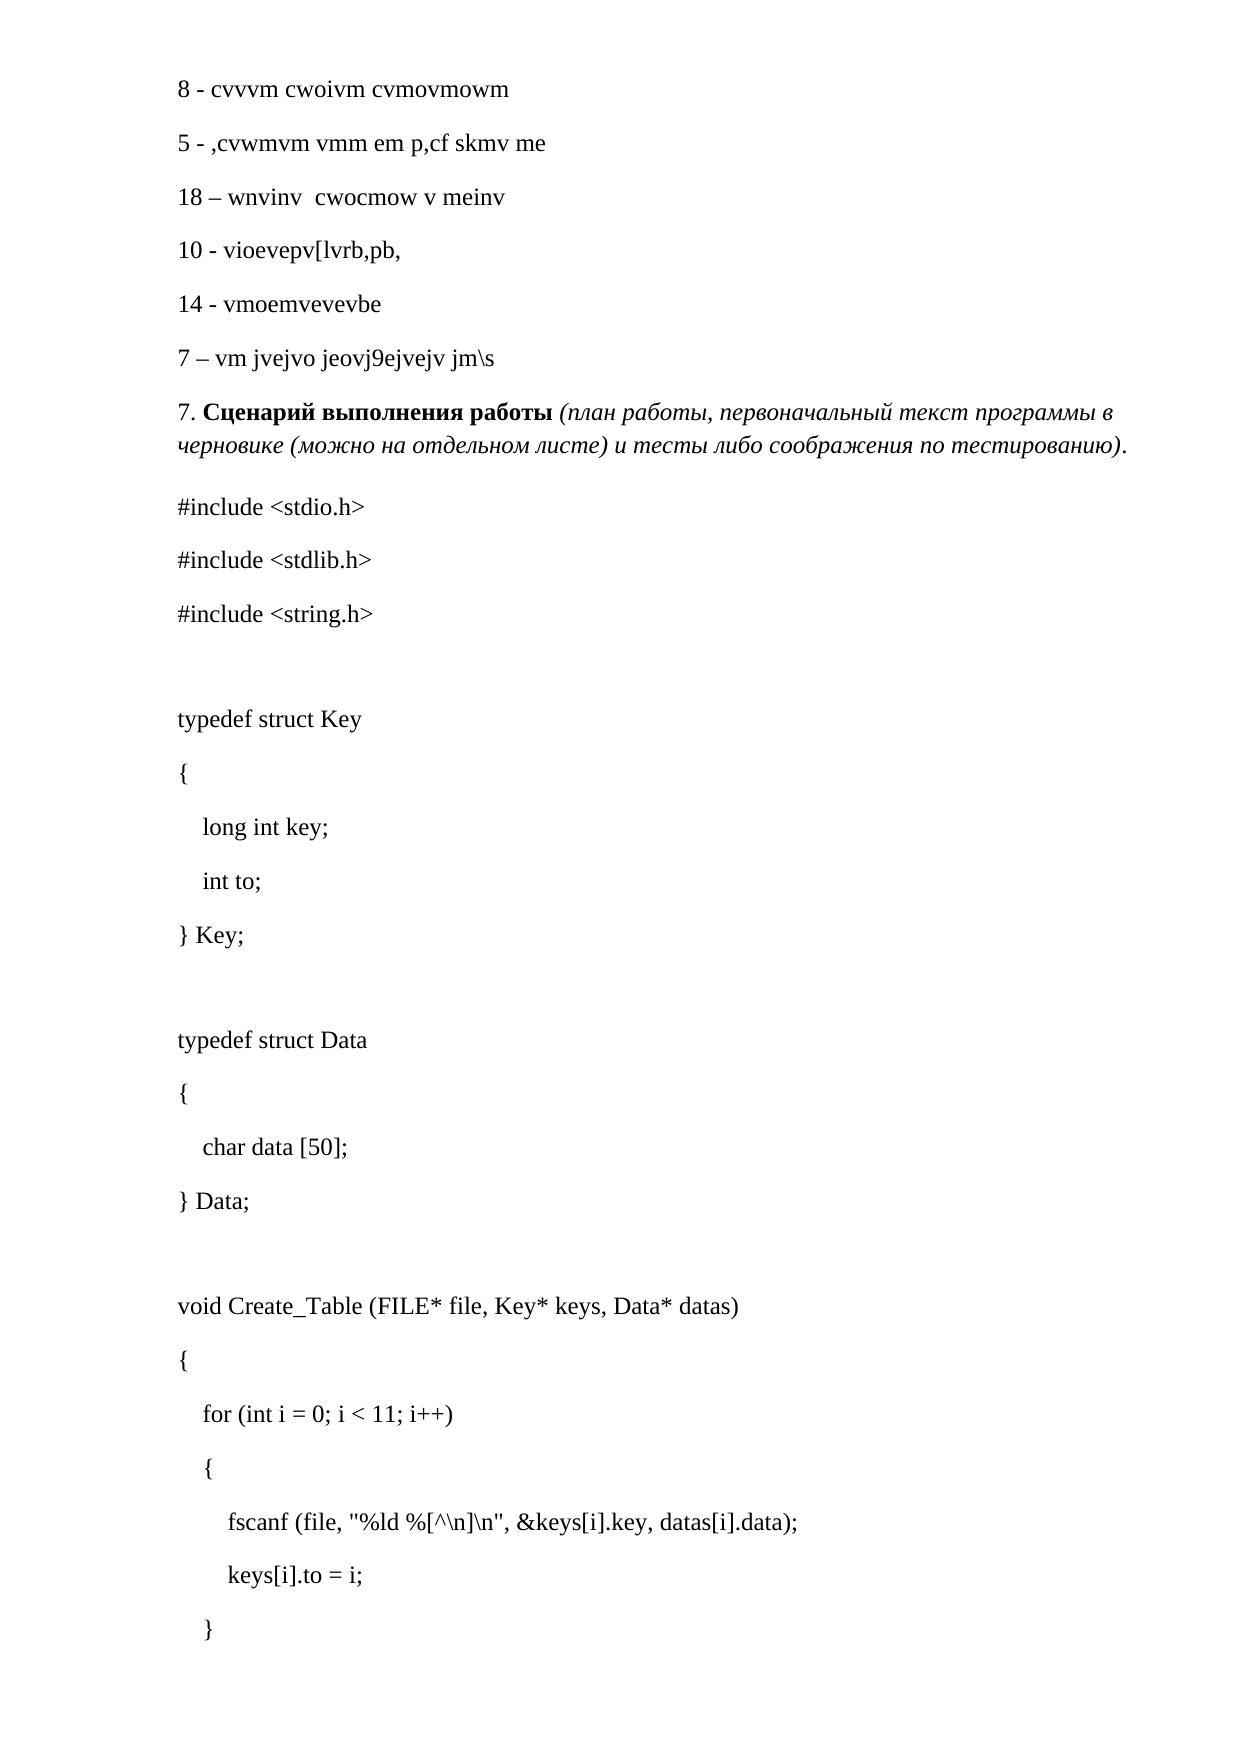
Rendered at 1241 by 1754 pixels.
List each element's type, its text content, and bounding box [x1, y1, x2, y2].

text 10 - vioevepv[lvrb,pb, [177, 235, 1152, 264]
text typedef struct Data [177, 1025, 1152, 1053]
text char data [50]; [177, 1132, 1152, 1161]
text #include <stdlib.h> [177, 546, 1152, 574]
text { [177, 1453, 1152, 1481]
text { [177, 758, 1152, 787]
text { [177, 1345, 1152, 1374]
text for (int i = 0; i < 11; i++) [177, 1399, 1152, 1428]
text int to; [177, 866, 1152, 895]
text } [177, 1614, 1152, 1643]
text } Key; [177, 920, 1152, 948]
text { [177, 1078, 1152, 1107]
text fscanf (file, "%ld %[^\n]\n", &keys[i].key, datas[i].data); [177, 1507, 1152, 1535]
text long int key; [177, 812, 1152, 841]
text #include <string.h> [177, 599, 1152, 628]
text #include <stdio.h> [177, 492, 1152, 521]
text keys[i].to = i; [177, 1560, 1152, 1589]
text 7 – vm jvejvo jeovj9ejvejv jm\s [177, 343, 1152, 372]
text 5 - ,cvwmvm vmm em p,cf skmv me [177, 128, 1152, 156]
text 14 - vmoemvevevbe [177, 289, 1152, 318]
text 18 – wnvinv cwocmow v meinv [177, 182, 1152, 210]
text 8 - cvvvm cwoivm cvmovmowm [177, 74, 1152, 103]
text typedef struct Key [177, 704, 1152, 733]
text void Create_Table (FILE* file, Key* keys, Data* datas) [177, 1291, 1152, 1320]
text 7. Сценарий выполнения работы (план работы, первоначальный текст программы в черновике (можно на отдельном листе) и тесты либо соображения по тестированию). [177, 397, 1152, 459]
text } Data; [177, 1186, 1152, 1215]
